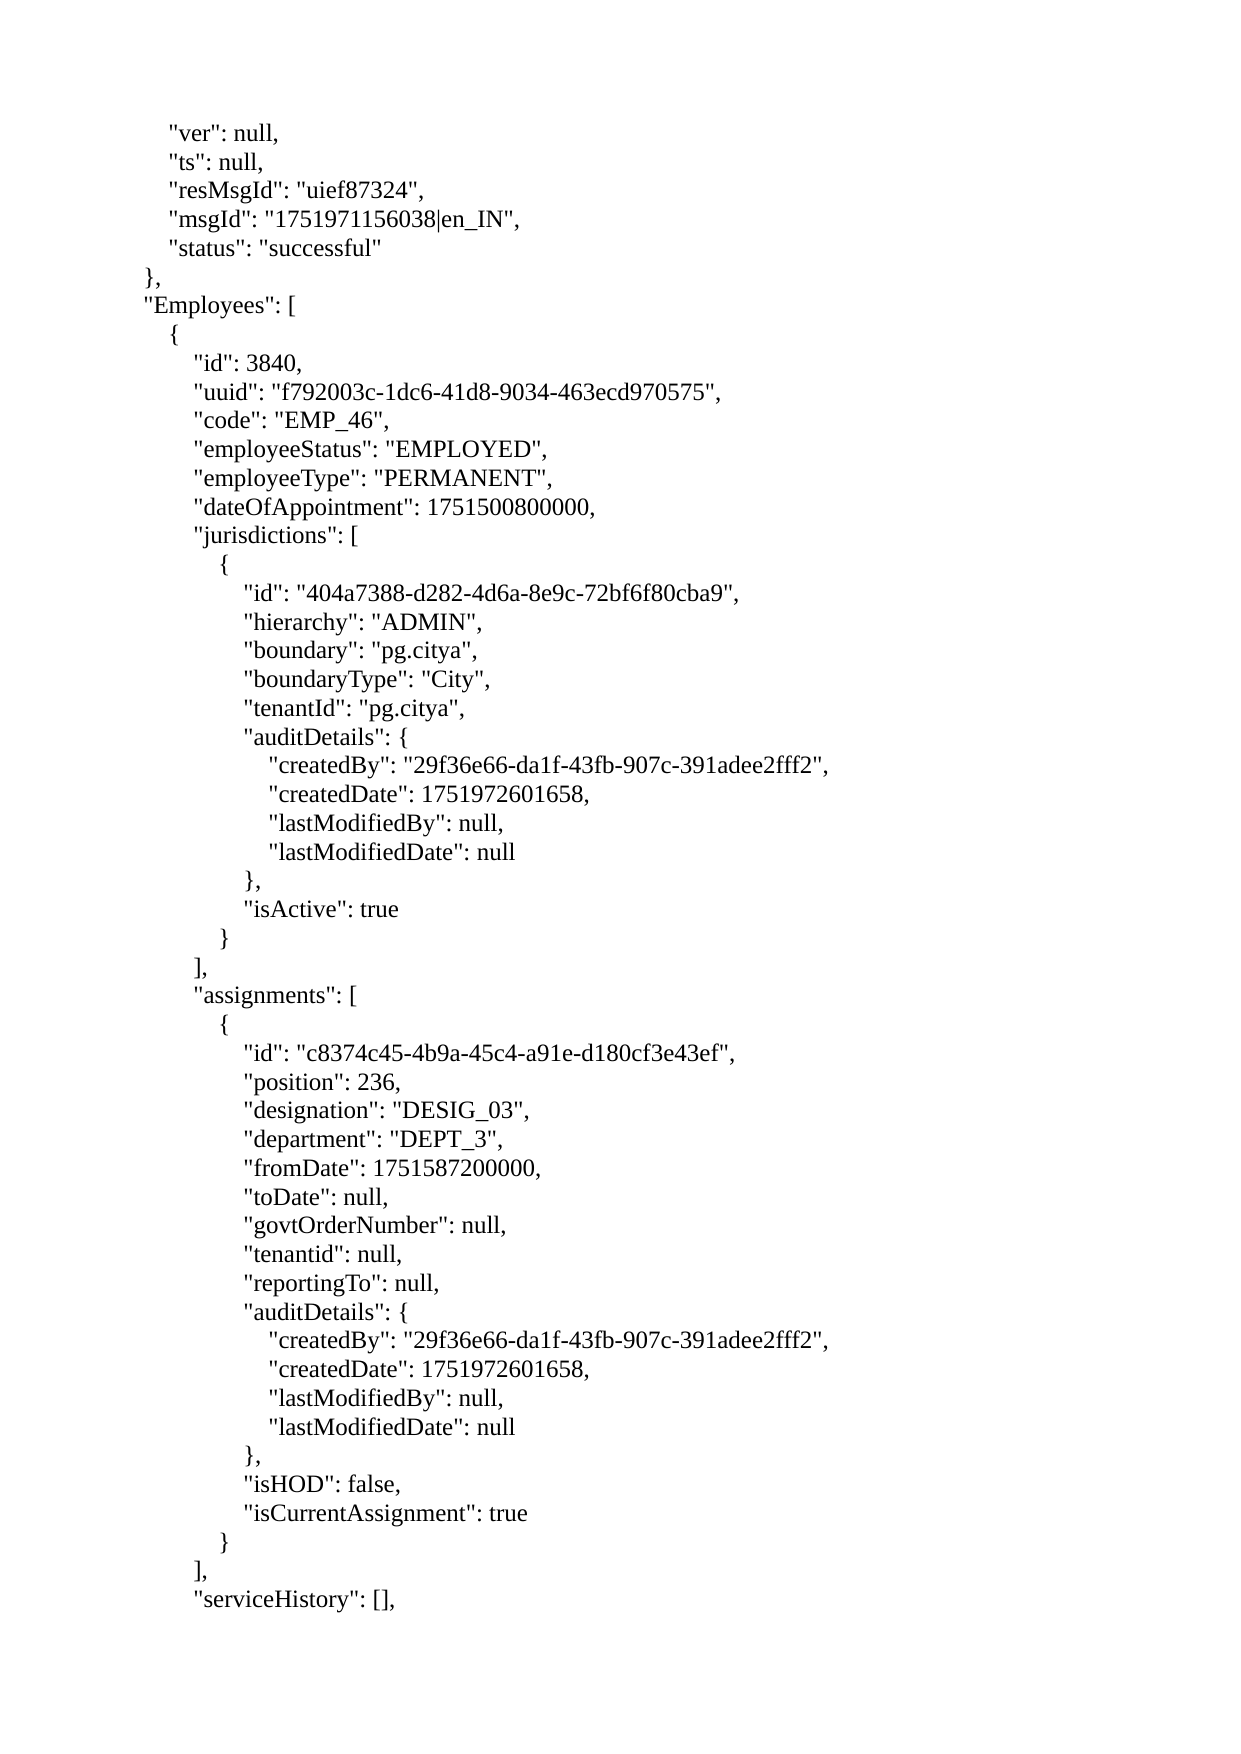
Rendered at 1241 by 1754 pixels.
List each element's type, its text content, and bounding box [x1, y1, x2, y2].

text "jurisdictions": [ [118, 521, 1122, 549]
text "auditDetails": { [118, 722, 1122, 751]
text "employeeType": "PERMANENT", [118, 463, 1122, 492]
text "isActive": true [118, 894, 1122, 923]
text "ts": null, [118, 147, 1122, 176]
text "createdBy": "29f36e66-da1f-43fb-907c-391adee2fff2", [118, 751, 1122, 779]
text "id": 3840, [118, 348, 1122, 377]
text "boundary": "pg.citya", [118, 636, 1122, 664]
text { [118, 1009, 1122, 1038]
text "designation": "DESIG_03", [118, 1096, 1122, 1124]
text "createdBy": "29f36e66-da1f-43fb-907c-391adee2fff2", [118, 1326, 1122, 1354]
text "id": "404a7388-d282-4d6a-8e9c-72bf6f80cba9", [118, 578, 1122, 607]
text "lastModifiedDate": null [118, 837, 1122, 866]
text } [118, 1527, 1122, 1556]
text "hierarchy": "ADMIN", [118, 607, 1122, 636]
text "code": "EMP_46", [118, 406, 1122, 434]
text "boundaryType": "City", [118, 664, 1122, 693]
text "Employees": [ [118, 291, 1122, 319]
text { [118, 319, 1122, 348]
text "govtOrderNumber": null, [118, 1211, 1122, 1239]
text "uuid": "f792003c-1dc6-41d8-9034-463ecd970575", [118, 377, 1122, 406]
text "status": "successful" [118, 233, 1122, 262]
text "isCurrentAssignment": true [118, 1498, 1122, 1527]
text "department": "DEPT_3", [118, 1124, 1122, 1153]
text }, [118, 262, 1122, 291]
text "isHOD": false, [118, 1469, 1122, 1498]
text "employeeStatus": "EMPLOYED", [118, 434, 1122, 463]
text "position": 236, [118, 1067, 1122, 1096]
text "assignments": [ [118, 981, 1122, 1009]
text "lastModifiedDate": null [118, 1412, 1122, 1441]
text }, [118, 1441, 1122, 1469]
text ], [118, 1556, 1122, 1584]
text "tenantid": null, [118, 1239, 1122, 1268]
text "reportingTo": null, [118, 1268, 1122, 1297]
text "lastModifiedBy": null, [118, 808, 1122, 837]
text }, [118, 866, 1122, 894]
text "createdDate": 1751972601658, [118, 1354, 1122, 1383]
text "toDate": null, [118, 1182, 1122, 1211]
text "ver": null, [118, 118, 1122, 147]
text { [118, 549, 1122, 578]
text "lastModifiedBy": null, [118, 1383, 1122, 1412]
text "createdDate": 1751972601658, [118, 779, 1122, 808]
text "fromDate": 1751587200000, [118, 1153, 1122, 1182]
text "resMsgId": "uief87324", [118, 176, 1122, 204]
text "msgId": "1751971156038|en_IN", [118, 204, 1122, 233]
text } [118, 923, 1122, 952]
text ], [118, 952, 1122, 981]
text "id": "c8374c45-4b9a-45c4-a91e-d180cf3e43ef", [118, 1038, 1122, 1067]
text "dateOfAppointment": 1751500800000, [118, 492, 1122, 521]
text "serviceHistory": [], [118, 1584, 1122, 1613]
text "auditDetails": { [118, 1297, 1122, 1326]
text "tenantId": "pg.citya", [118, 693, 1122, 722]
